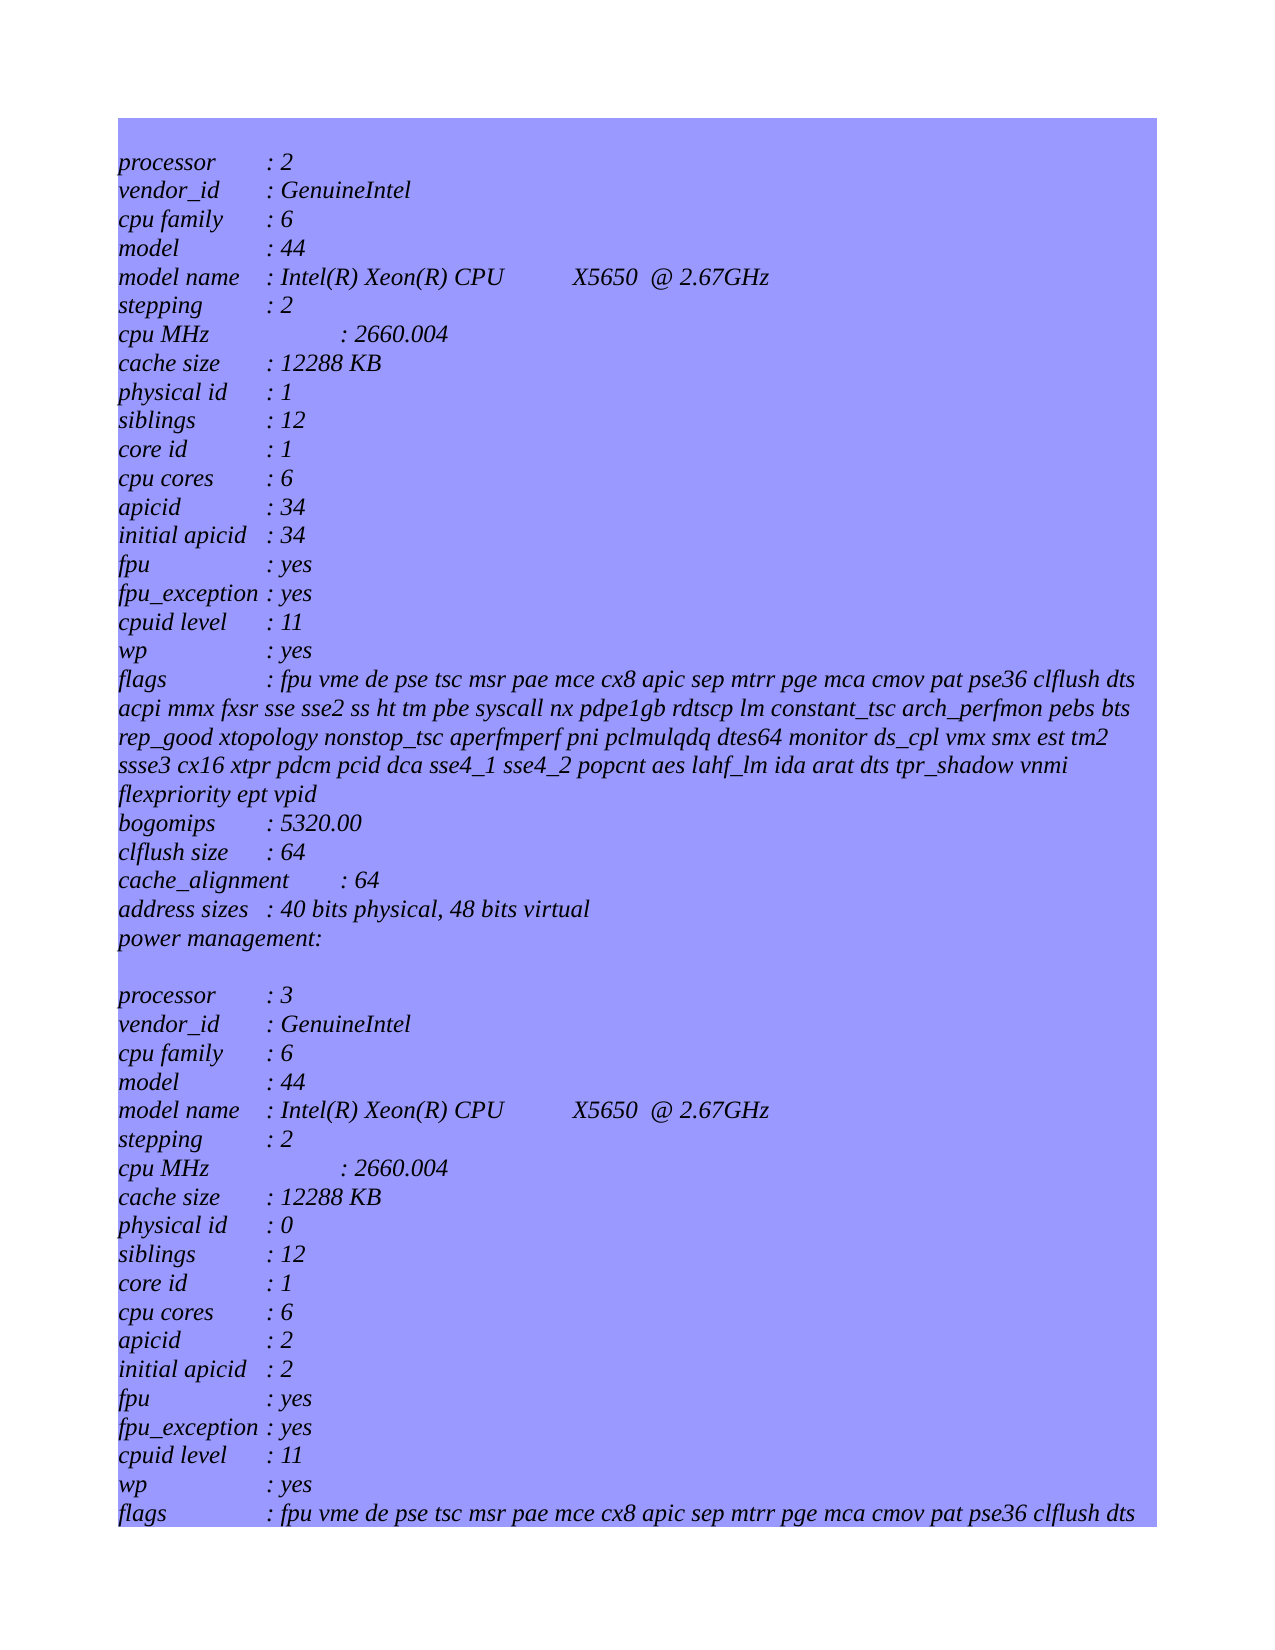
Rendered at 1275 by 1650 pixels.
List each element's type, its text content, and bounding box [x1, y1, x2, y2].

text cache_alignment : 64 [118, 866, 1157, 894]
text power management: [118, 923, 1157, 952]
text vendor_id : GenuineIntel [118, 176, 1157, 204]
text siblings : 12 [118, 1239, 1157, 1268]
text fpu_exception : yes [118, 578, 1157, 607]
text flags : fpu vme de pse tsc msr pae mce cx8 apic sep mtrr pge mca cmov pat pse36 clflush dts [118, 1498, 1157, 1527]
text cpu family : 6 [118, 1038, 1157, 1067]
text fpu : yes [118, 549, 1157, 578]
text core id : 1 [118, 1268, 1157, 1297]
text cpuid level : 11 [118, 1441, 1157, 1469]
text wp : yes [118, 1469, 1157, 1498]
text apicid : 34 [118, 492, 1157, 521]
text vendor_id : GenuineIntel [118, 1009, 1157, 1038]
text core id : 1 [118, 434, 1157, 463]
text stepping : 2 [118, 291, 1157, 319]
text model name : Intel(R) Xeon(R) CPU X5650 @ 2.67GHz [118, 1096, 1157, 1124]
text physical id : 1 [118, 377, 1157, 406]
text cpu cores : 6 [118, 463, 1157, 492]
text physical id : 0 [118, 1211, 1157, 1239]
text cpu family : 6 [118, 204, 1157, 233]
text model name : Intel(R) Xeon(R) CPU X5650 @ 2.67GHz [118, 262, 1157, 291]
text model : 44 [118, 1067, 1157, 1096]
text clflush size : 64 [118, 837, 1157, 866]
text processor : 3 [118, 981, 1157, 1009]
text address sizes : 40 bits physical, 48 bits virtual [118, 894, 1157, 923]
text bogomips : 5320.00 [118, 808, 1157, 837]
text cache size : 12288 KB [118, 348, 1157, 377]
text siblings : 12 [118, 406, 1157, 434]
text cpu cores : 6 [118, 1297, 1157, 1326]
text cache size : 12288 KB [118, 1182, 1157, 1211]
text cpuid level : 11 [118, 607, 1157, 636]
text fpu_exception : yes [118, 1412, 1157, 1441]
text apicid : 2 [118, 1326, 1157, 1354]
text cpu MHz : 2660.004 [118, 1153, 1157, 1182]
text initial apicid : 34 [118, 521, 1157, 549]
text processor : 2 [118, 147, 1157, 176]
text model : 44 [118, 233, 1157, 262]
text stepping : 2 [118, 1124, 1157, 1153]
text fpu : yes [118, 1383, 1157, 1412]
text cpu MHz : 2660.004 [118, 319, 1157, 348]
text flags : fpu vme de pse tsc msr pae mce cx8 apic sep mtrr pge mca cmov pat pse36 clflush dts acpi mmx fxsr sse sse2 ss ht tm pbe syscall nx pdpe1gb rdtscp lm constant_tsc arch_perfmon pebs bts rep_good xtopology nonstop_tsc aperfmperf pni pclmulqdq dtes64 monitor ds_cpl vmx smx est tm2 ssse3 cx16 xtpr pdcm pcid dca sse4_1 sse4_2 popcnt aes lahf_lm ida arat dts tpr_shadow vnmi flexpriority ept vpid [118, 664, 1157, 808]
text wp : yes [118, 636, 1157, 664]
text initial apicid : 2 [118, 1354, 1157, 1383]
